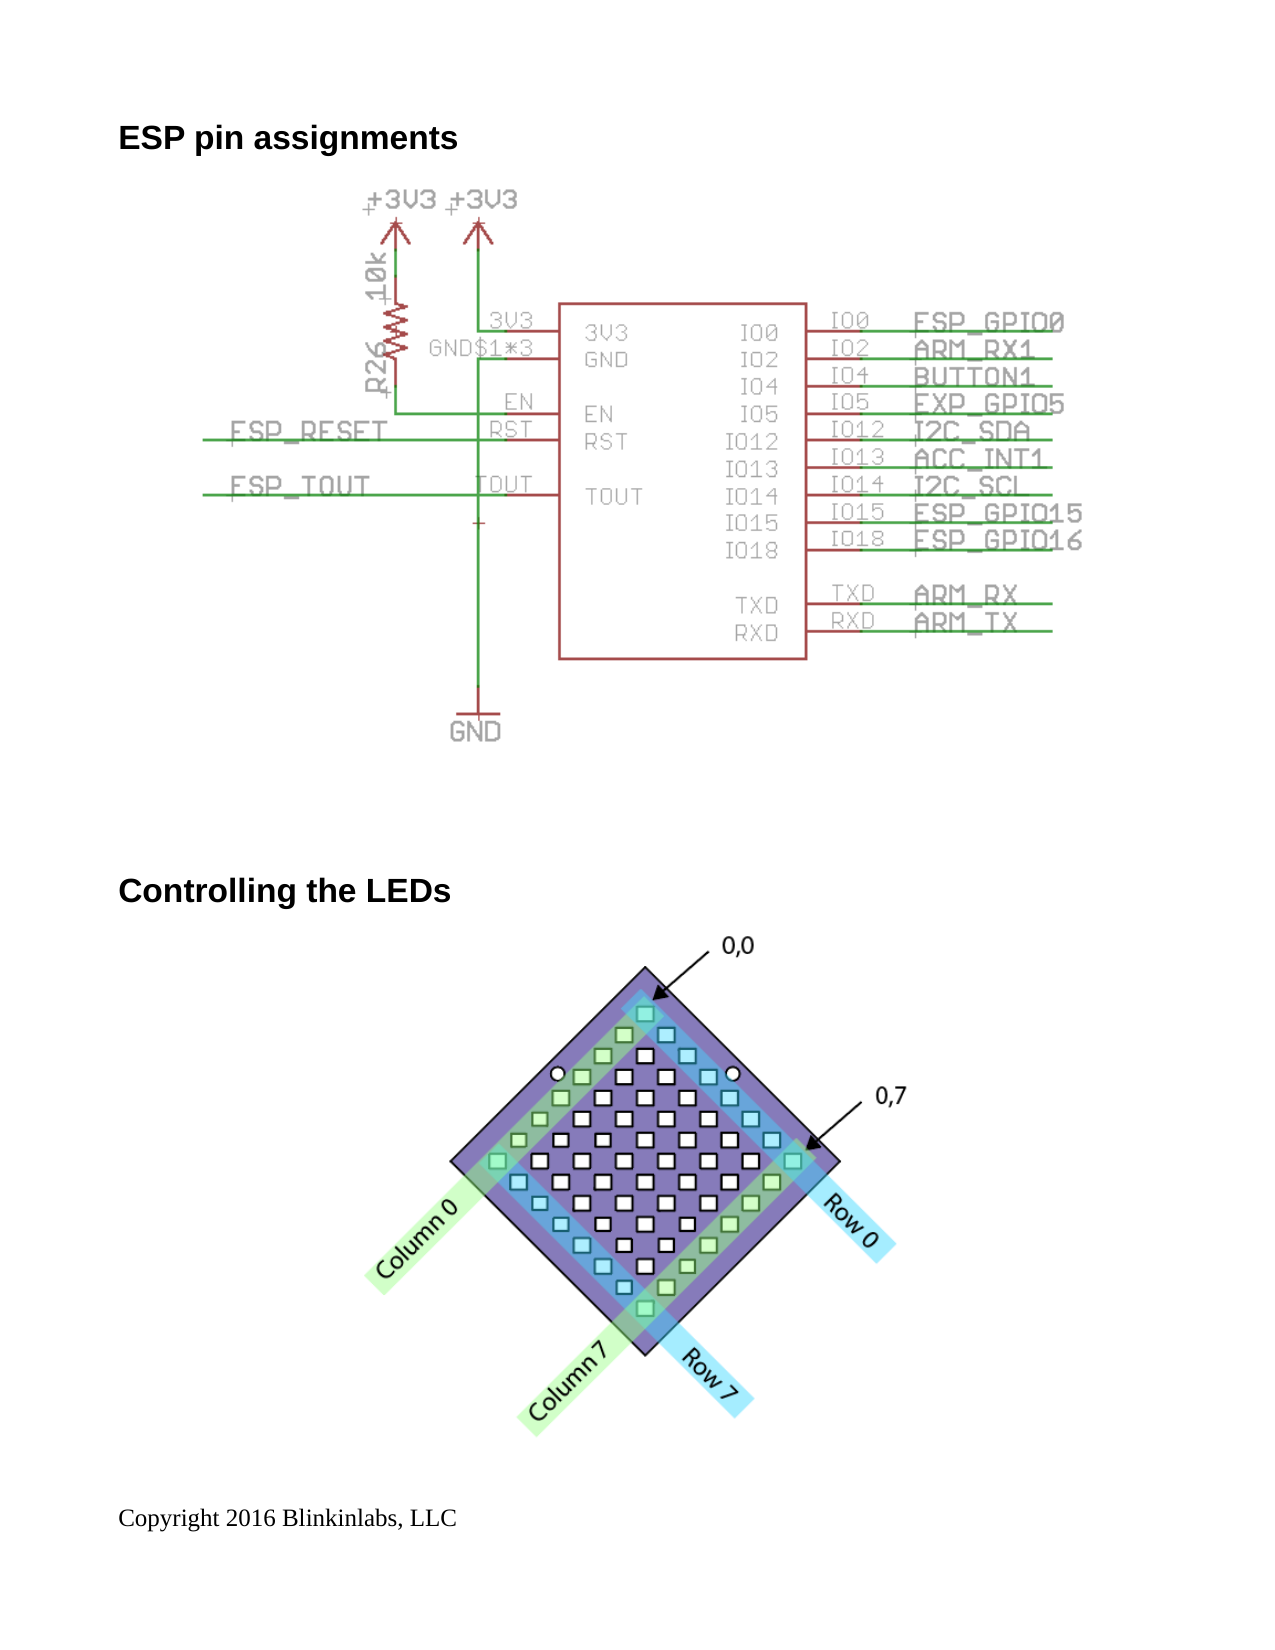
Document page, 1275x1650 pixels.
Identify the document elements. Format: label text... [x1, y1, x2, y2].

subtitle ESP pin assignments [118, 118, 1157, 157]
picture [145, 169, 1130, 794]
subtitle Controlling the LEDs [118, 871, 1157, 910]
picture [321, 922, 954, 1454]
